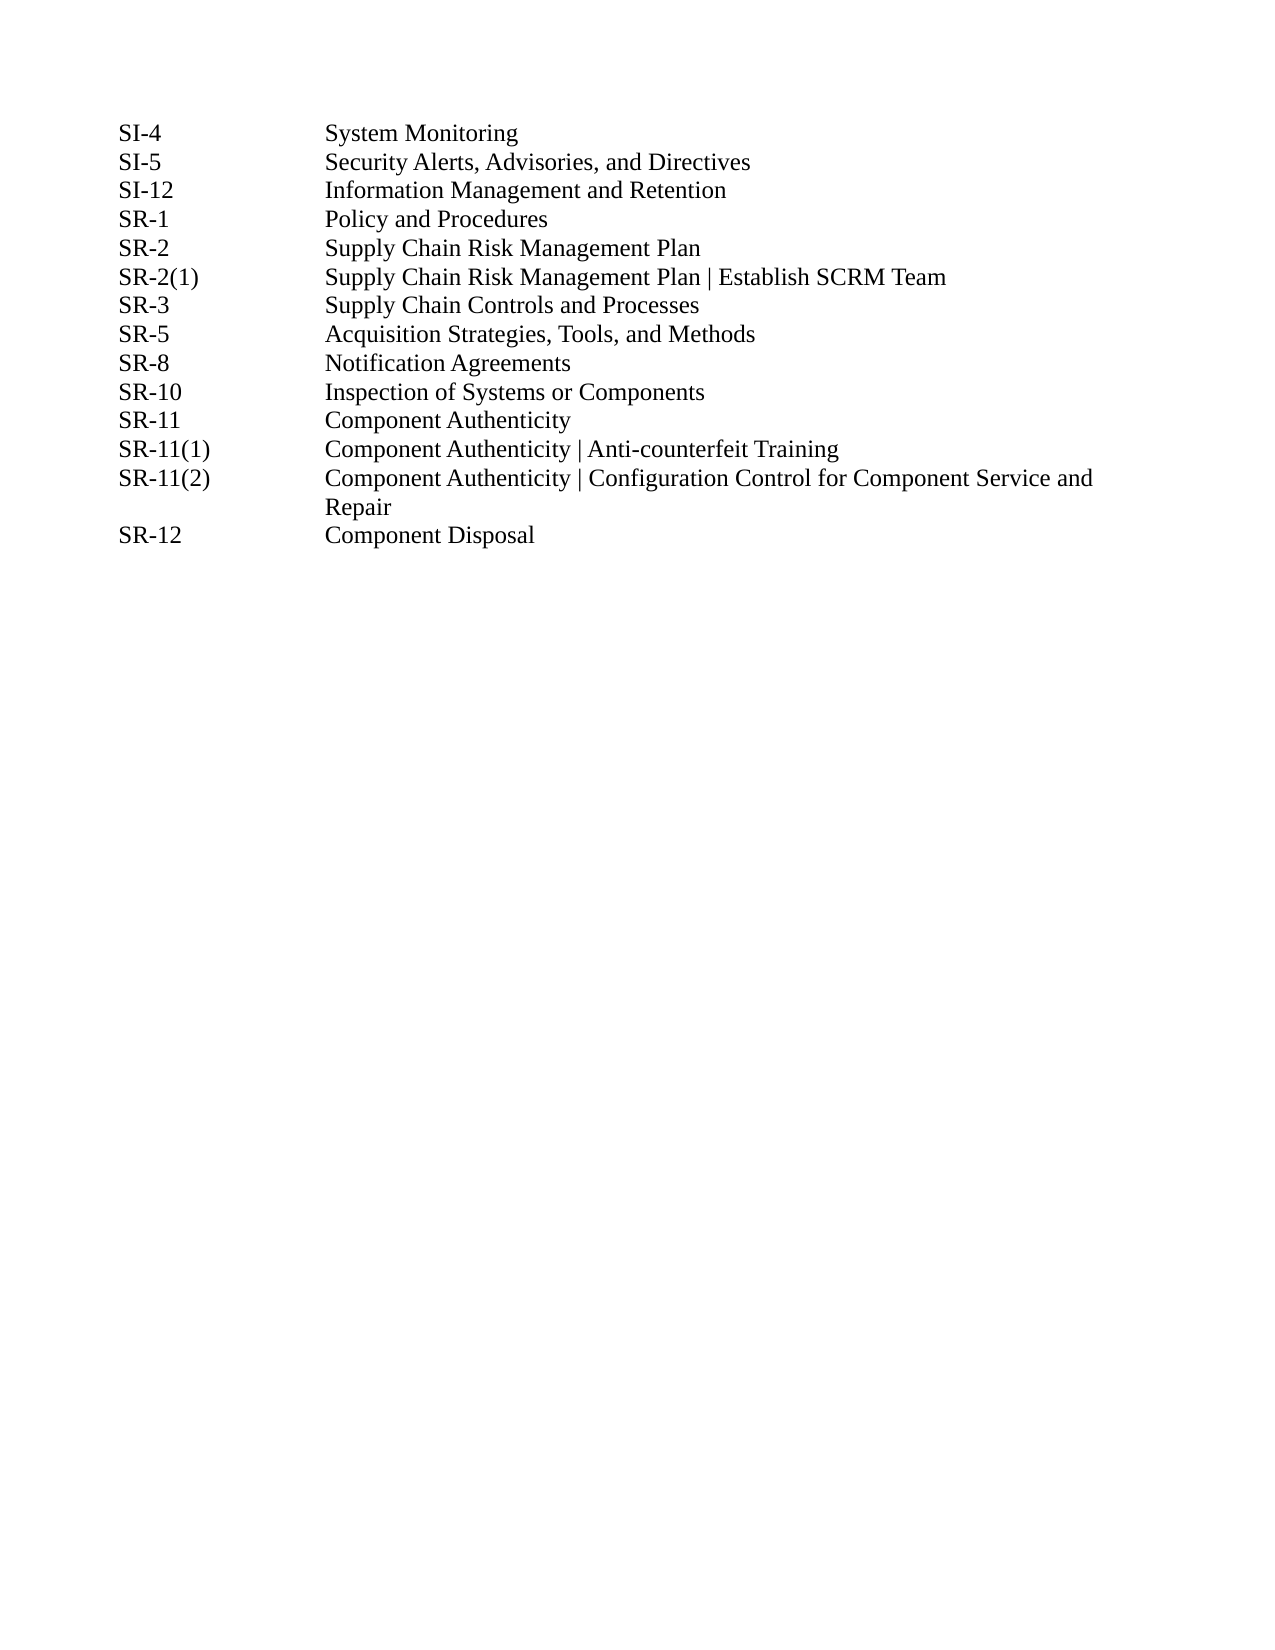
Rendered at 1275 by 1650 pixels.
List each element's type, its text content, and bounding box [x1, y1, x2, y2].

table_cell SR-2(1) [118, 262, 324, 291]
table_cell Inspection of Systems or Components [325, 377, 1157, 406]
table_cell System Monitoring [325, 118, 1157, 147]
table_cell SI-12 [118, 176, 324, 204]
table_cell Supply Chain Risk Management Plan [325, 233, 1157, 262]
table_cell Notification Agreements [325, 348, 1157, 377]
table_cell SI-4 [118, 118, 324, 147]
table_cell Acquisition Strategies, Tools, and Methods [325, 319, 1157, 348]
table_cell Supply Chain Risk Management Plan | Establish SCRM Team [325, 262, 1157, 291]
table_cell SR-11 [118, 406, 324, 434]
table_cell Component Authenticity | Configuration Control for Component Service and Repair [325, 463, 1157, 521]
table_cell Security Alerts, Advisories, and Directives [325, 147, 1157, 176]
table_cell SR-1 [118, 204, 324, 233]
table_cell SR-12 [118, 521, 324, 549]
table_cell Component Disposal [325, 521, 1157, 549]
table_cell SR-11(2) [118, 463, 324, 521]
table_cell SR-5 [118, 319, 324, 348]
table_cell Component Authenticity [325, 406, 1157, 434]
table_cell SR-10 [118, 377, 324, 406]
table_cell SR-8 [118, 348, 324, 377]
table_cell Component Authenticity | Anti-counterfeit Training [325, 434, 1157, 463]
table_cell Supply Chain Controls and Processes [325, 291, 1157, 319]
table_cell Policy and Procedures [325, 204, 1157, 233]
table_cell SR-3 [118, 291, 324, 319]
table_cell SR-2 [118, 233, 324, 262]
table_cell SI-5 [118, 147, 324, 176]
table_cell Information Management and Retention [325, 176, 1157, 204]
table_cell SR-11(1) [118, 434, 324, 463]
